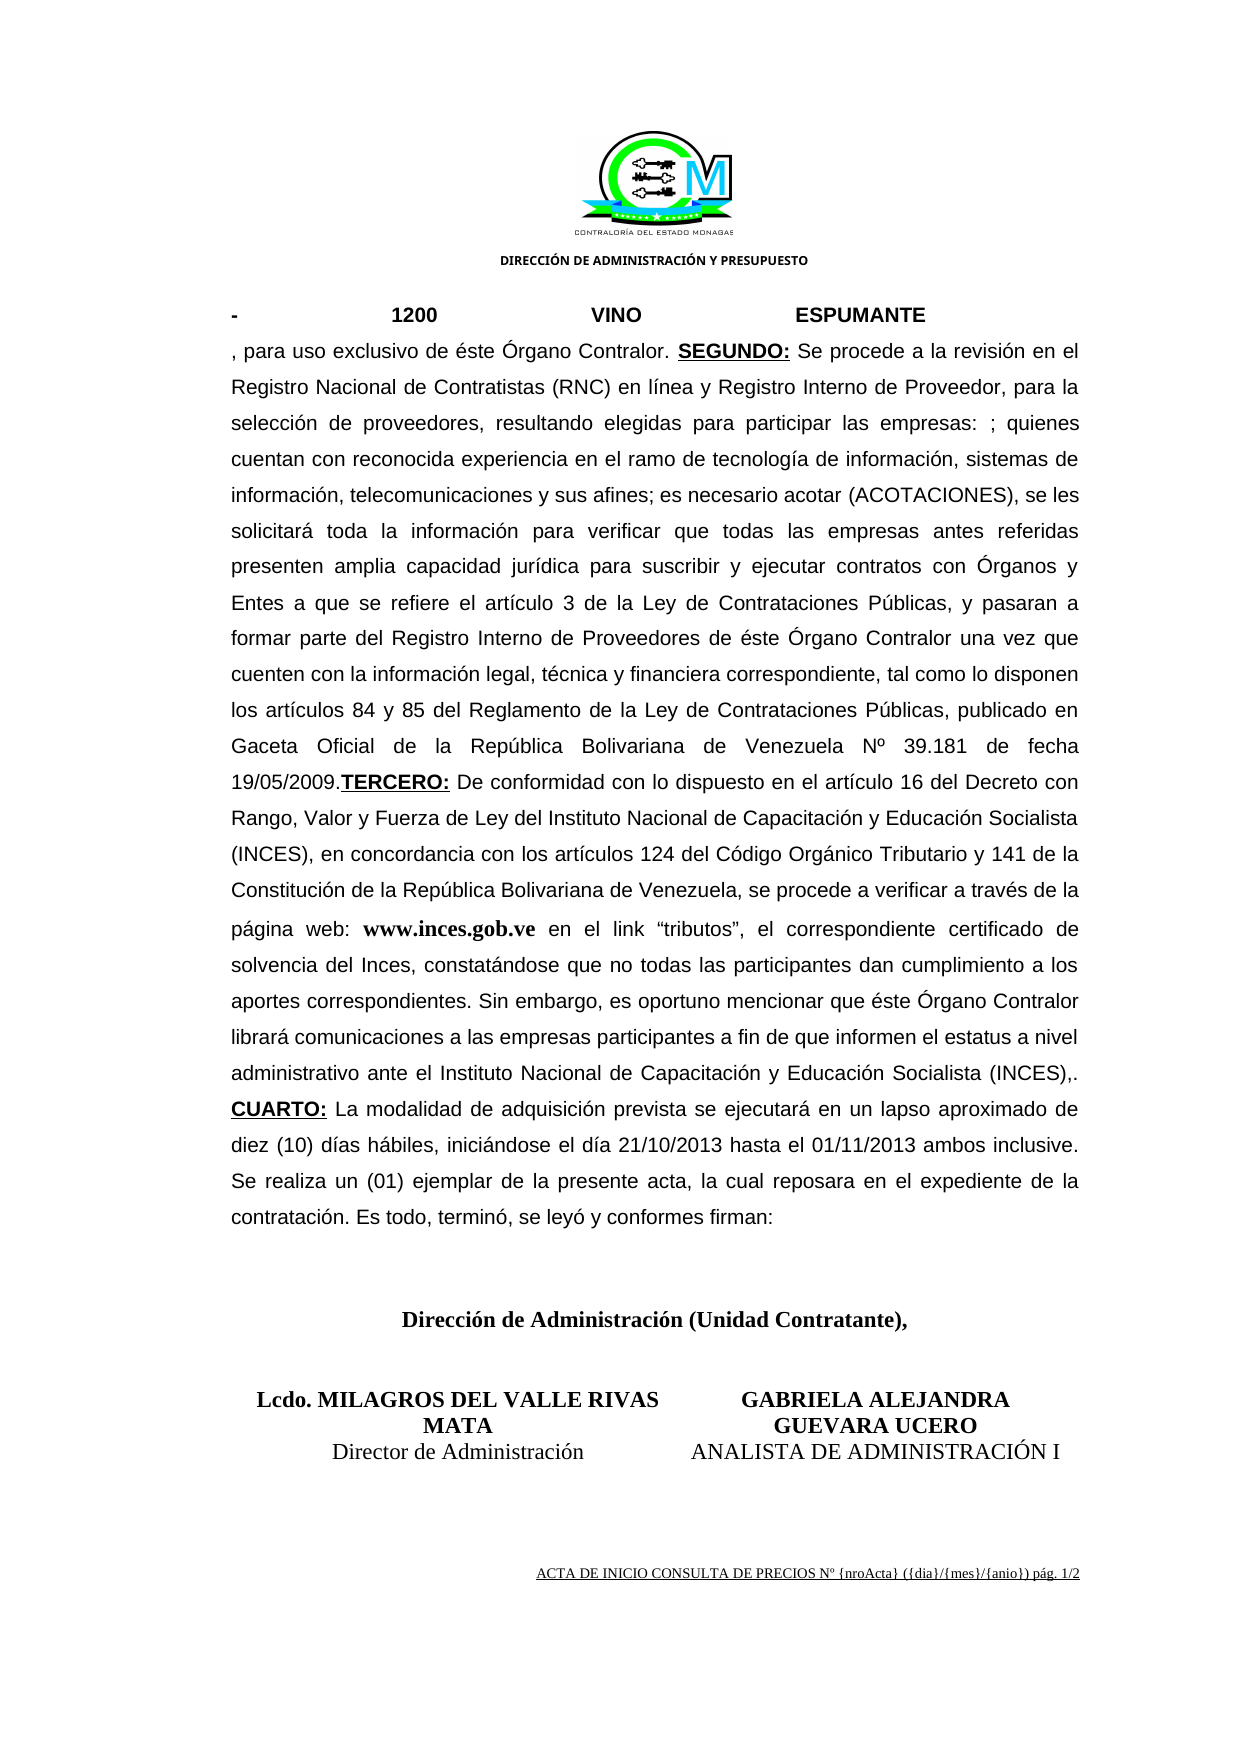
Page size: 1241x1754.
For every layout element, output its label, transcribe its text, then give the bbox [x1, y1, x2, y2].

table_cell Lcdo. MILAGROS DEL VALLE RIVAS MATA Director de Administración [237, 1333, 679, 1465]
picture [574, 131, 733, 235]
table_header Dirección de Administración (Unidad Contratante), [237, 1307, 1072, 1333]
text - 1200 VINO ESPUMANTE , para uso exclusivo de éste Órgano Contralor. SEGUNDO: Se procede a la revisión en el Registro Nacional de Contratistas (RNC) en línea y Registro Interno de Proveedor, para la selección de proveedores, resultando elegidas para participar las empresas: ; quienes cuentan con reconocida experiencia en el ramo de tecnología de información, sistemas de información, telecomunicaciones y sus afines; es necesario acotar (ACOTACIONES), se les solicitará toda la información para verificar que todas las empresas antes referidas presenten amplia capacidad jurídica para suscribir y ejecutar contratos con Órganos y Entes a que se refiere el artículo 3 de la Ley de Contrataciones Públicas, y pasaran a formar parte del Registro Interno de Proveedores de éste Órgano Contralor una vez que cuenten con la información legal, técnica y financiera correspondiente, tal como lo disponen los artículos 84 y 85 del Reglamento de la Ley de Contrataciones Públicas, publicado en Gaceta Oficial de la República Bolivariana de Venezuela Nº 39.181 de fecha 19/05/2009.TERCERO: De conformidad con lo dispuesto en el artículo 16 del Decreto con Rango, Valor y Fuerza de Ley del Instituto Nacional de Capacitación y Educación Socialista (INCES), en concordancia con los artículos 124 del Código Orgánico Tributario y 141 de la Constitución de la República Bolivariana de Venezuela, se procede a verificar a través de la página web: www.inces.gob.ve en el link “tributos”, el correspondiente certificado de solvencia del Inces, constatándose que no todas las participantes dan cumplimiento a los aportes correspondientes. Sin embargo, es oportuno mencionar que éste Órgano Contralor librará comunicaciones a las empresas participantes a fin de que informen el estatus a nivel administrativo ante el Instituto Nacional de Capacitación y Educación Socialista (INCES),. CUARTO: La modalidad de adquisición prevista se ejecutará en un lapso aproximado de diez (10) días hábiles, iniciándose el día 21/10/2013 hasta el 01/11/2013 ambos inclusive. Se realiza un (01) ejemplar de la presente acta, la cual reposara en el expediente de la contratación. Es todo, terminó, se leyó y conformes firman: [231, 303, 1080, 1229]
table_cell GABRIELA ALEJANDRA GUEVARA UCERO ANALISTA DE ADMINISTRACIÓN I [679, 1333, 1072, 1465]
